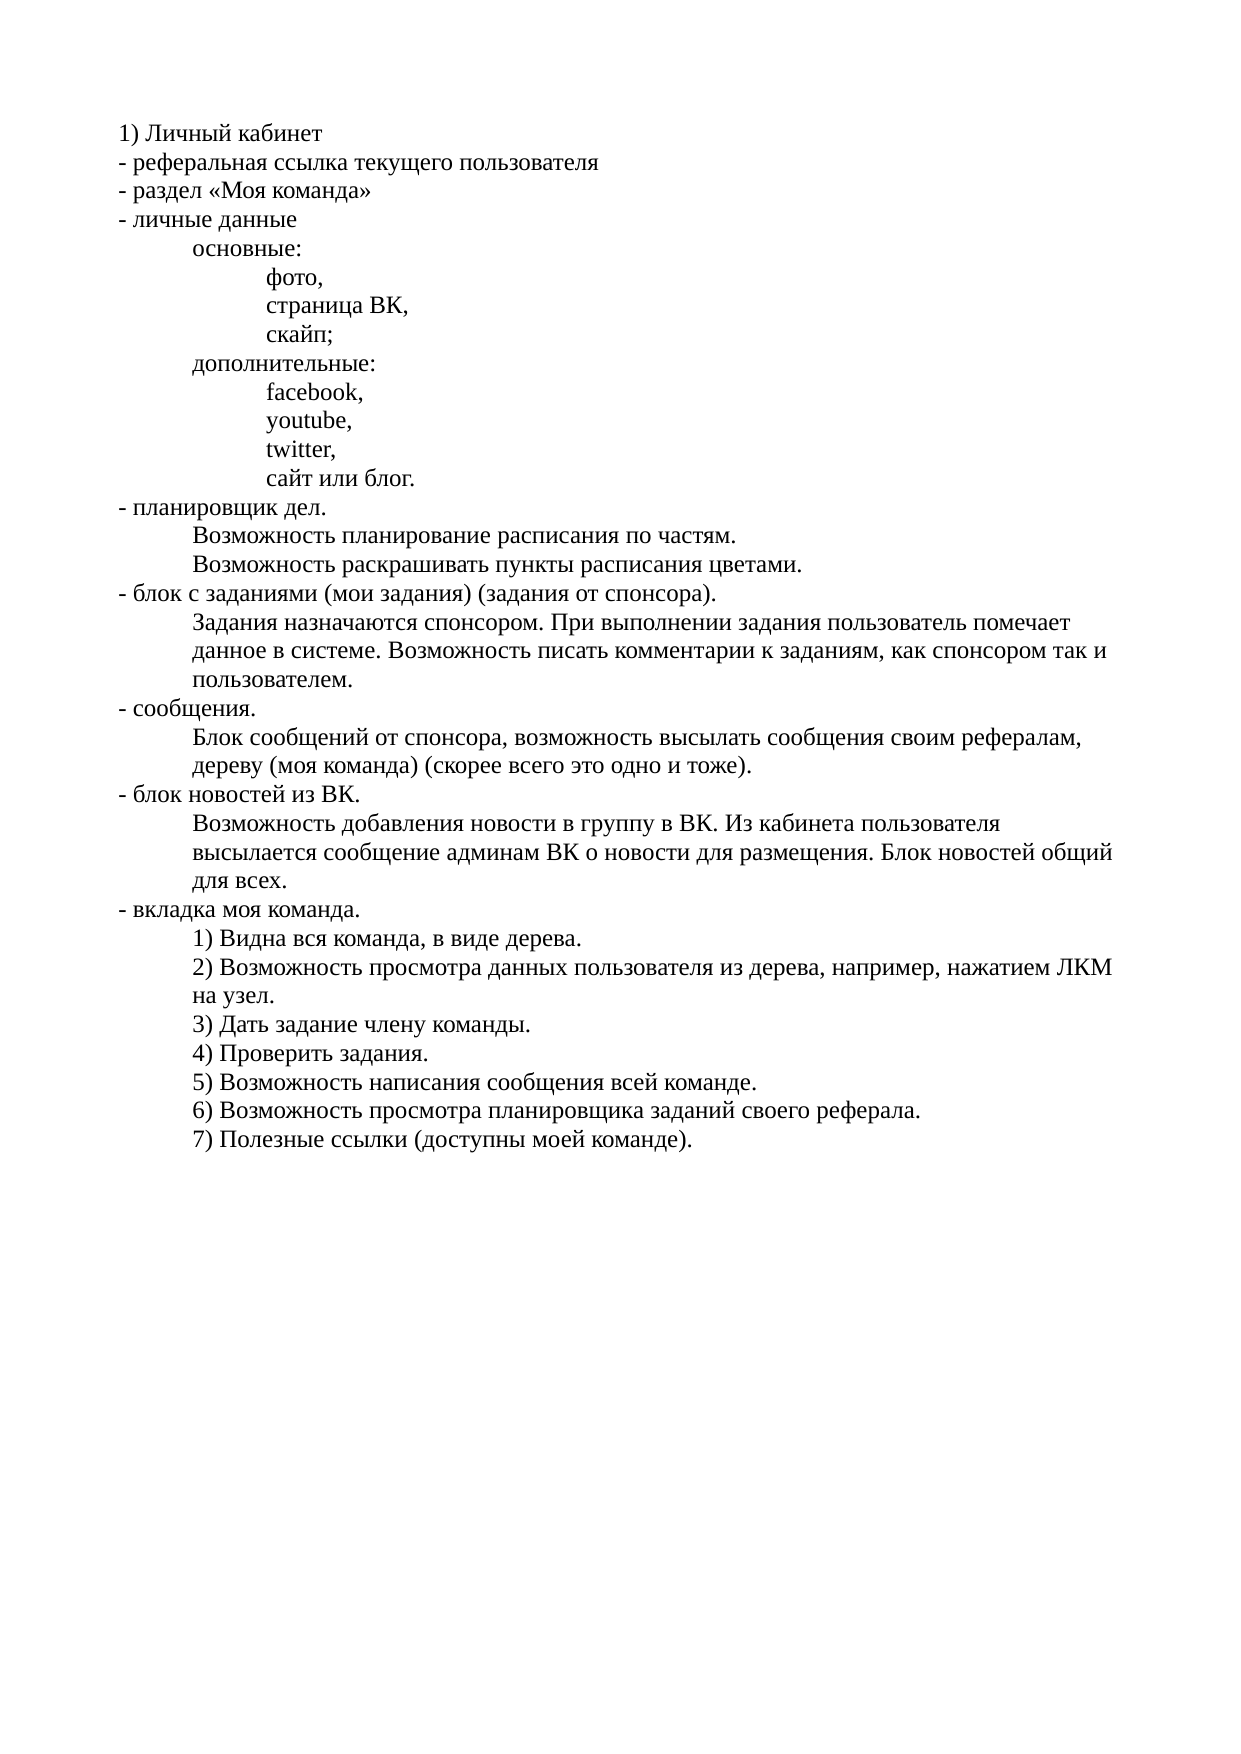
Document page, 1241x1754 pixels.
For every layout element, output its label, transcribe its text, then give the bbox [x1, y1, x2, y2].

text - блок новостей из ВК. [118, 779, 1122, 808]
text 1) Видна вся команда, в виде дерева. [118, 923, 1122, 952]
text 1) Личный кабинет [118, 118, 1122, 147]
text сайт или блог. [118, 463, 1122, 492]
text - блок с заданиями (мои задания) (задания от спонсора). [118, 578, 1122, 607]
text - личные данные [118, 204, 1122, 233]
text 5) Возможность написания сообщения всей команде. [118, 1067, 1122, 1096]
text фото, [118, 262, 1122, 291]
text facebook, [118, 377, 1122, 406]
text 3) Дать задание члену команды. [118, 1009, 1122, 1038]
text - реферальная ссылка текущего пользователя [118, 147, 1122, 176]
text twitter, [118, 434, 1122, 463]
text - раздел «Моя команда» [118, 176, 1122, 204]
text 4) Проверить задания. [118, 1038, 1122, 1067]
text дополнительные: [118, 348, 1122, 377]
text - сообщения. [118, 693, 1122, 722]
text Возможность раскрашивать пункты расписания цветами. [118, 549, 1122, 578]
text скайп; [118, 319, 1122, 348]
text 2) Возможность просмотра данных пользователя из дерева, например, нажатием ЛКМ на узел. [118, 952, 1122, 1009]
text Возможность планирование расписания по частям. [118, 521, 1122, 549]
text Задания назначаются спонсором. При выполнении задания пользователь помечает данное в системе. Возможность писать комментарии к заданиям, как спонсором так и пользователем. [118, 607, 1122, 693]
text youtube, [118, 406, 1122, 434]
text Блок сообщений от спонсора, возможность высылать сообщения своим рефералам, дереву (моя команда) (скорее всего это одно и тоже). [118, 722, 1122, 779]
text страница ВК, [118, 291, 1122, 319]
text - планировщик дел. [118, 492, 1122, 521]
text 7) Полезные ссылки (доступны моей команде). [118, 1124, 1122, 1153]
text основные: [118, 233, 1122, 262]
text Возможность добавления новости в группу в ВК. Из кабинета пользователя высылается сообщение админам ВК о новости для размещения. Блок новостей общий для всех. [118, 808, 1122, 894]
text - вкладка моя команда. [118, 894, 1122, 923]
text 6) Возможность просмотра планировщика заданий своего реферала. [118, 1096, 1122, 1124]
